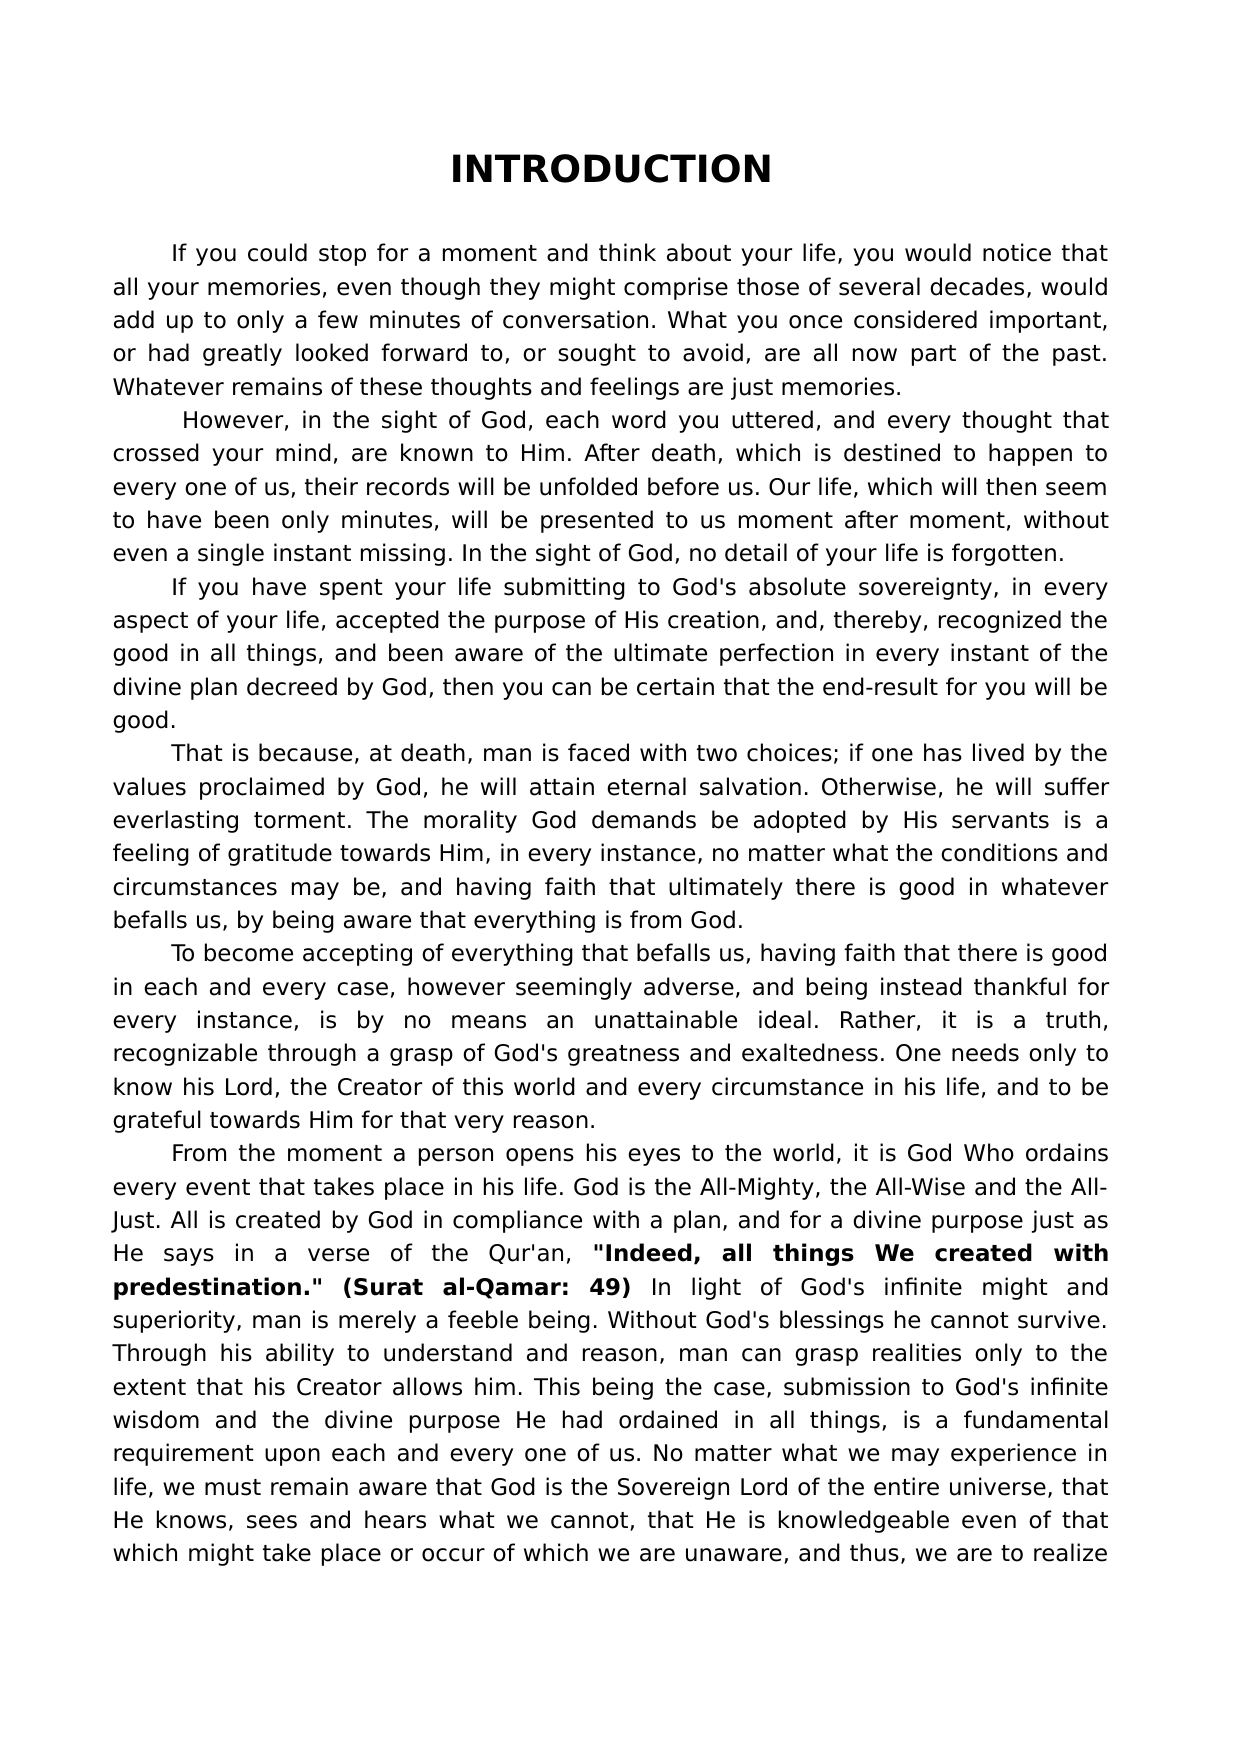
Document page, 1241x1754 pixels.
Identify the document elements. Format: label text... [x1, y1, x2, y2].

text If you could stop for a moment and think about your life, you would notice that all your memories, even though they might comprise those of several decades, would add up to only a few minutes of conversation. What you once considered important, or had greatly looked forward to, or sought to avoid, are all now part of the past. Whatever remains of these thoughts and feelings are just memories. [112, 235, 1110, 402]
text From the moment a person opens his eyes to the world, it is God Who ordains every event that takes place in his life. God is the All-Mighty, the All-Wise and the All-Just. All is created by God in compliance with a plan, and for a divine purpose just as He says in a verse of the Qur'an, "Indeed, all things We created with predestination." (Surat al-Qamar: 49) In light of God's infinite might and superiority, man is merely a feeble being. Without God's blessings he cannot survive. Through his ability to understand and reason, man can grasp realities only to the extent that his Creator allows him. This being the case, submission to God's infinite wisdom and the divine purpose He had ordained in all things, is a fundamental requirement upon each and every one of us. No matter what we may experience in life, we must remain aware that God is the Sovereign Lord of the entire universe, that He knows, sees and hears what we cannot, that He is knowledgeable even of that which might take place or occur of which we are unaware, and thus, we are to realize [112, 1135, 1110, 1568]
text INTRODUCTION [112, 148, 1110, 191]
text However, in the sight of God, each word you uttered, and every thought that crossed your mind, are known to Him. After death, which is destined to happen to every one of us, their records will be unfolded before us. Our life, which will then seem to have been only minutes, will be presented to us moment after moment, without even a single instant missing. In the sight of God, no detail of your life is forgotten. [112, 402, 1110, 568]
text If you have spent your life submitting to God's absolute sovereignty, in every aspect of your life, accepted the purpose of His creation, and, thereby, recognized the good in all things, and been aware of the ultimate perfection in every instant of the divine plan decreed by God, then you can be certain that the end-result for you will be good. [112, 568, 1110, 735]
text To become accepting of everything that befalls us, having faith that there is good in each and every case, however seemingly adverse, and being instead thankful for every instance, is by no means an unattainable ideal. Rather, it is a truth, recognizable through a grasp of God's greatness and exaltedness. One needs only to know his Lord, the Creator of this world and every circumstance in his life, and to be grateful towards Him for that very reason. [112, 935, 1110, 1135]
text That is because, at death, man is faced with two choices; if one has lived by the values proclaimed by God, he will attain eternal salvation. Otherwise, he will suffer everlasting torment. The morality God demands be adopted by His servants is a feeling of gratitude towards Him, in every instance, no matter what the conditions and circumstances may be, and having faith that ultimately there is good in whatever befalls us, by being aware that everything is from God. [112, 735, 1110, 935]
